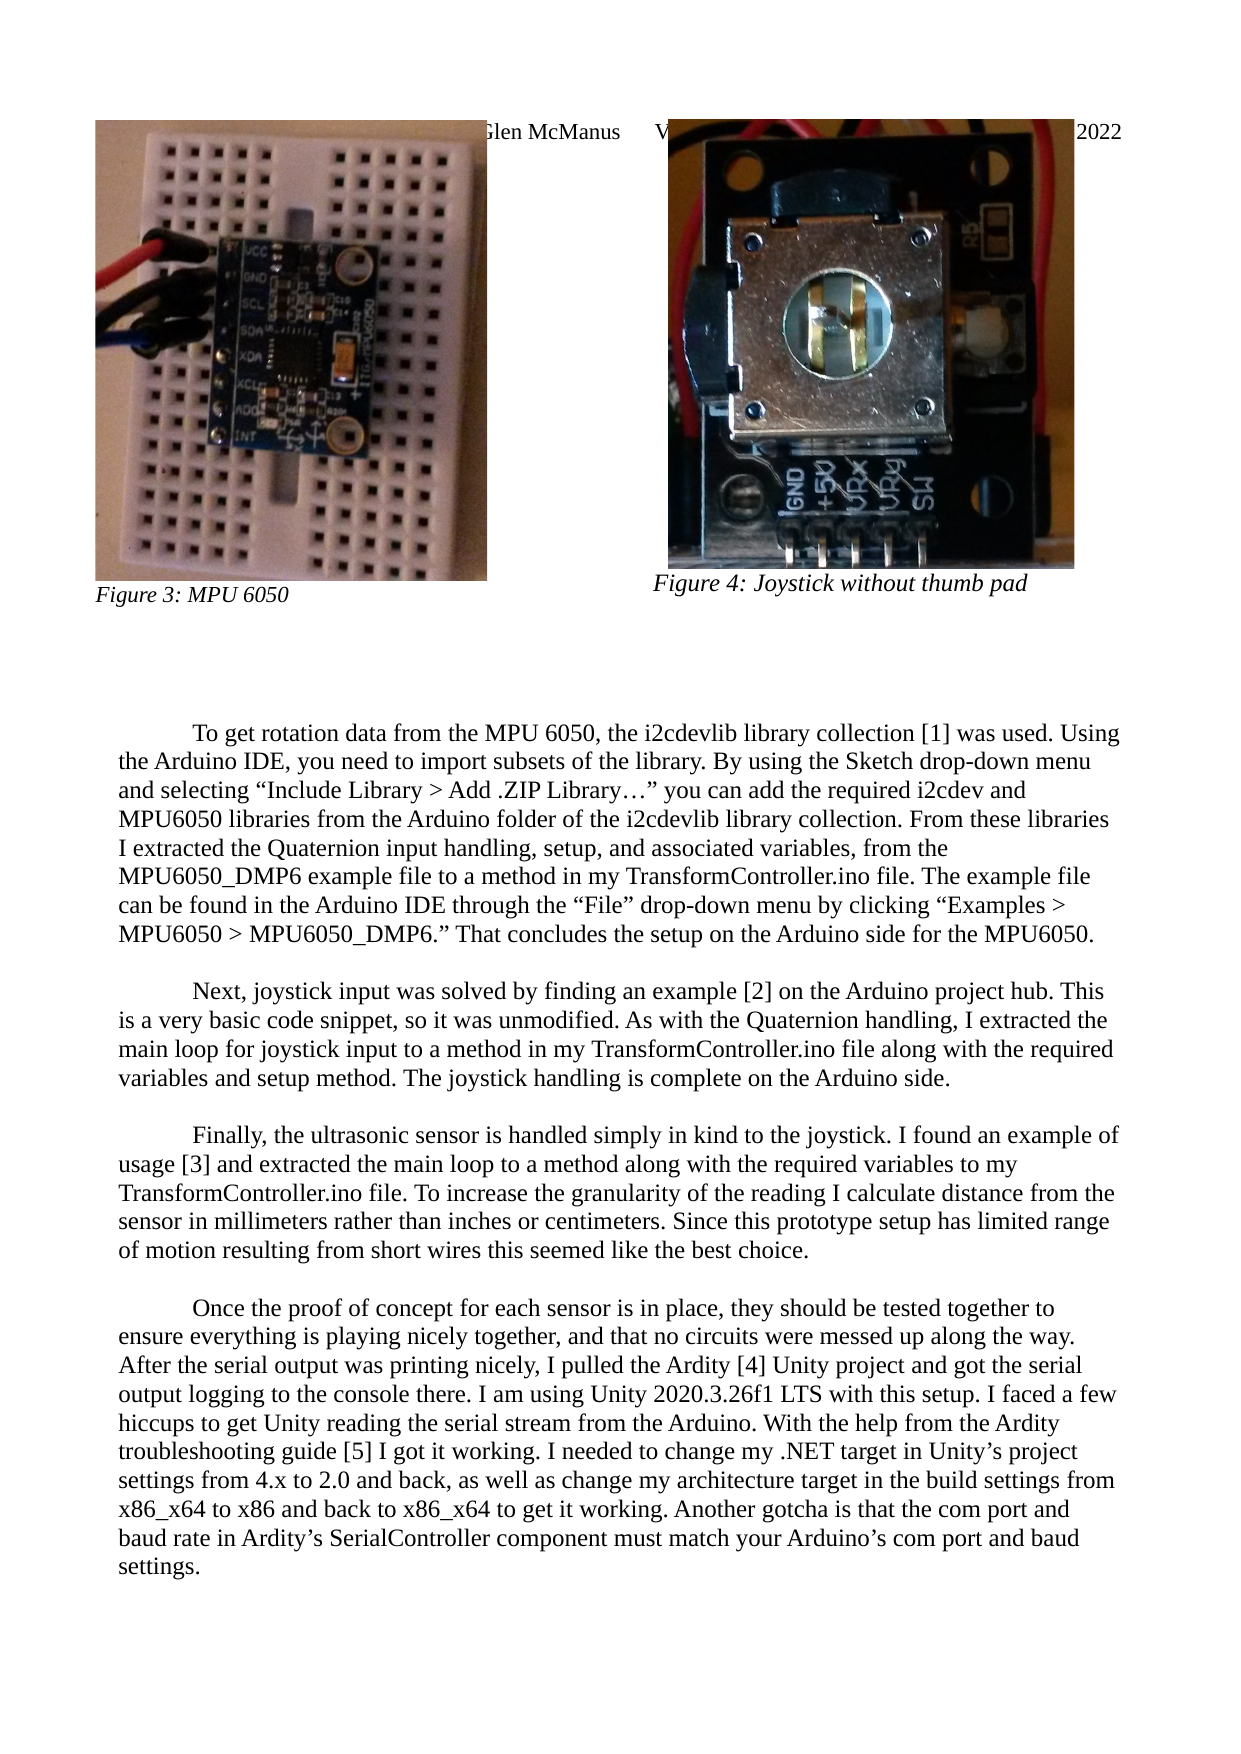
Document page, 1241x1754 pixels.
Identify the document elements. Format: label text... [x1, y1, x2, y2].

text Figure 4: Joystick without thumb pad [653, 218, 1090, 597]
text Figure 3: MPU 6050 [95, 581, 487, 607]
text To get rotation data from the MPU 6050, the i2cdevlib library collection [1] was used. Using the Arduino IDE, you need to import subsets of the library. By using the Sketch drop-down menu and selecting “Include Library > Add .ZIP Library…” you can add the required i2cdev and MPU6050 libraries from the Arduino folder of the i2cdevlib library collection. From these libraries I extracted the Quaternion input handling, setup, and associated variables, from the MPU6050_DMP6 example file to a method in my TransformController.ino file. The example file can be found in the Arduino IDE through the “File” drop-down menu by clicking “Examples > MPU6050 > MPU6050_DMP6.” That concludes the setup on the Arduino side for the MPU6050. [118, 718, 1122, 948]
picture [668, 119, 1075, 569]
picture [95, 120, 488, 581]
text Finally, the ultrasonic sensor is handled simply in kind to the joystick. I found an example of usage [3] and extracted the main loop to a method along with the required variables to my TransformController.ino file. To increase the granularity of the reading I calculate distance from the sensor in millimeters rather than inches or centimeters. Since this prototype setup has limited range of motion resulting from short wires this seemed like the best choice. [118, 1120, 1122, 1264]
text Next, joystick input was solved by finding an example [2] on the Arduino project hub. This is a very basic code snippet, so it was unmodified. As with the Quaternion handling, I extracted the main loop for joystick input to a method in my TransformController.ino file along with the required variables and setup method. The joystick handling is complete on the Arduino side. [118, 976, 1122, 1091]
text Once the proof of concept for each sensor is in place, they should be tested together to ensure everything is playing nicely together, and that no circuits were messed up along the way. After the serial output was printing nicely, I pulled the Ardity [4] Unity project and got the serial output logging to the console there. I am using Unity 2020.3.26f1 LTS with this setup. I faced a few hiccups to get Unity reading the serial stream from the Arduino. With the help from the Ardity troubleshooting guide [5] I got it working. I needed to change my .NET target in Unity’s project settings from 4.x to 2.0 and back, as well as change my architecture target in the build settings from x86_x64 to x86 and back to x86_x64 to get it working. Another gotcha is that the com port and baud rate in Ardity’s SerialController component must match your Arduino’s com port and baud settings. [118, 1293, 1122, 1580]
